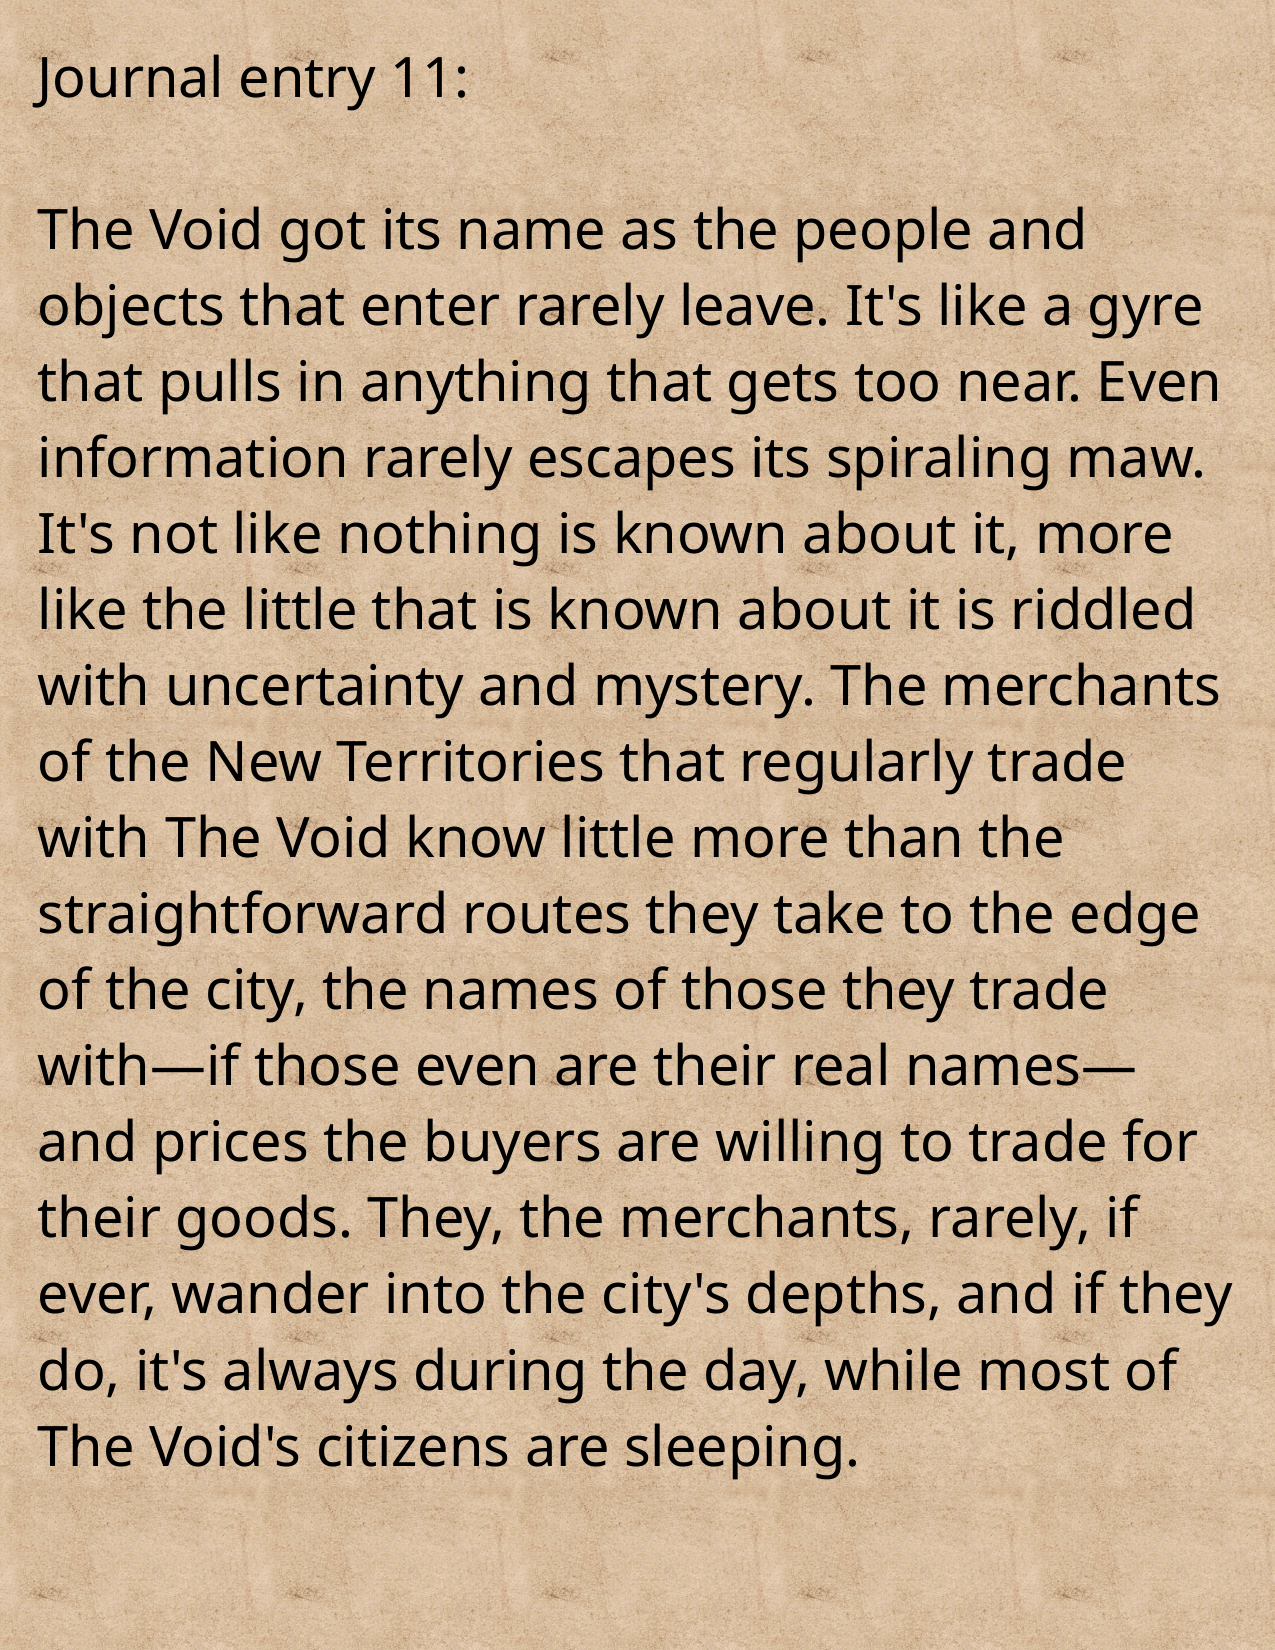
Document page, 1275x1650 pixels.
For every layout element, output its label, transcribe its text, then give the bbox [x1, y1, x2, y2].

text The Void got its name as the people and objects that enter rarely leave. It's like a gyre that pulls in anything that gets too near. Even information rarely escapes its spiraling maw. It's not like nothing is known about it, more like the little that is known about it is riddled with uncertainty and mystery. The merchants of the New Territories that regularly trade with The Void know little more than the straightforward routes they take to the edge of the city, the names of those they trade with—if those even are their real names—and prices the buyers are willing to trade for their goods. They, the merchants, rarely, if ever, wander into the city's depths, and if they do, it's always during the day, while most of The Void's citizens are sleeping. [37, 189, 1237, 1482]
text Journal entry 11: [37, 37, 1237, 113]
